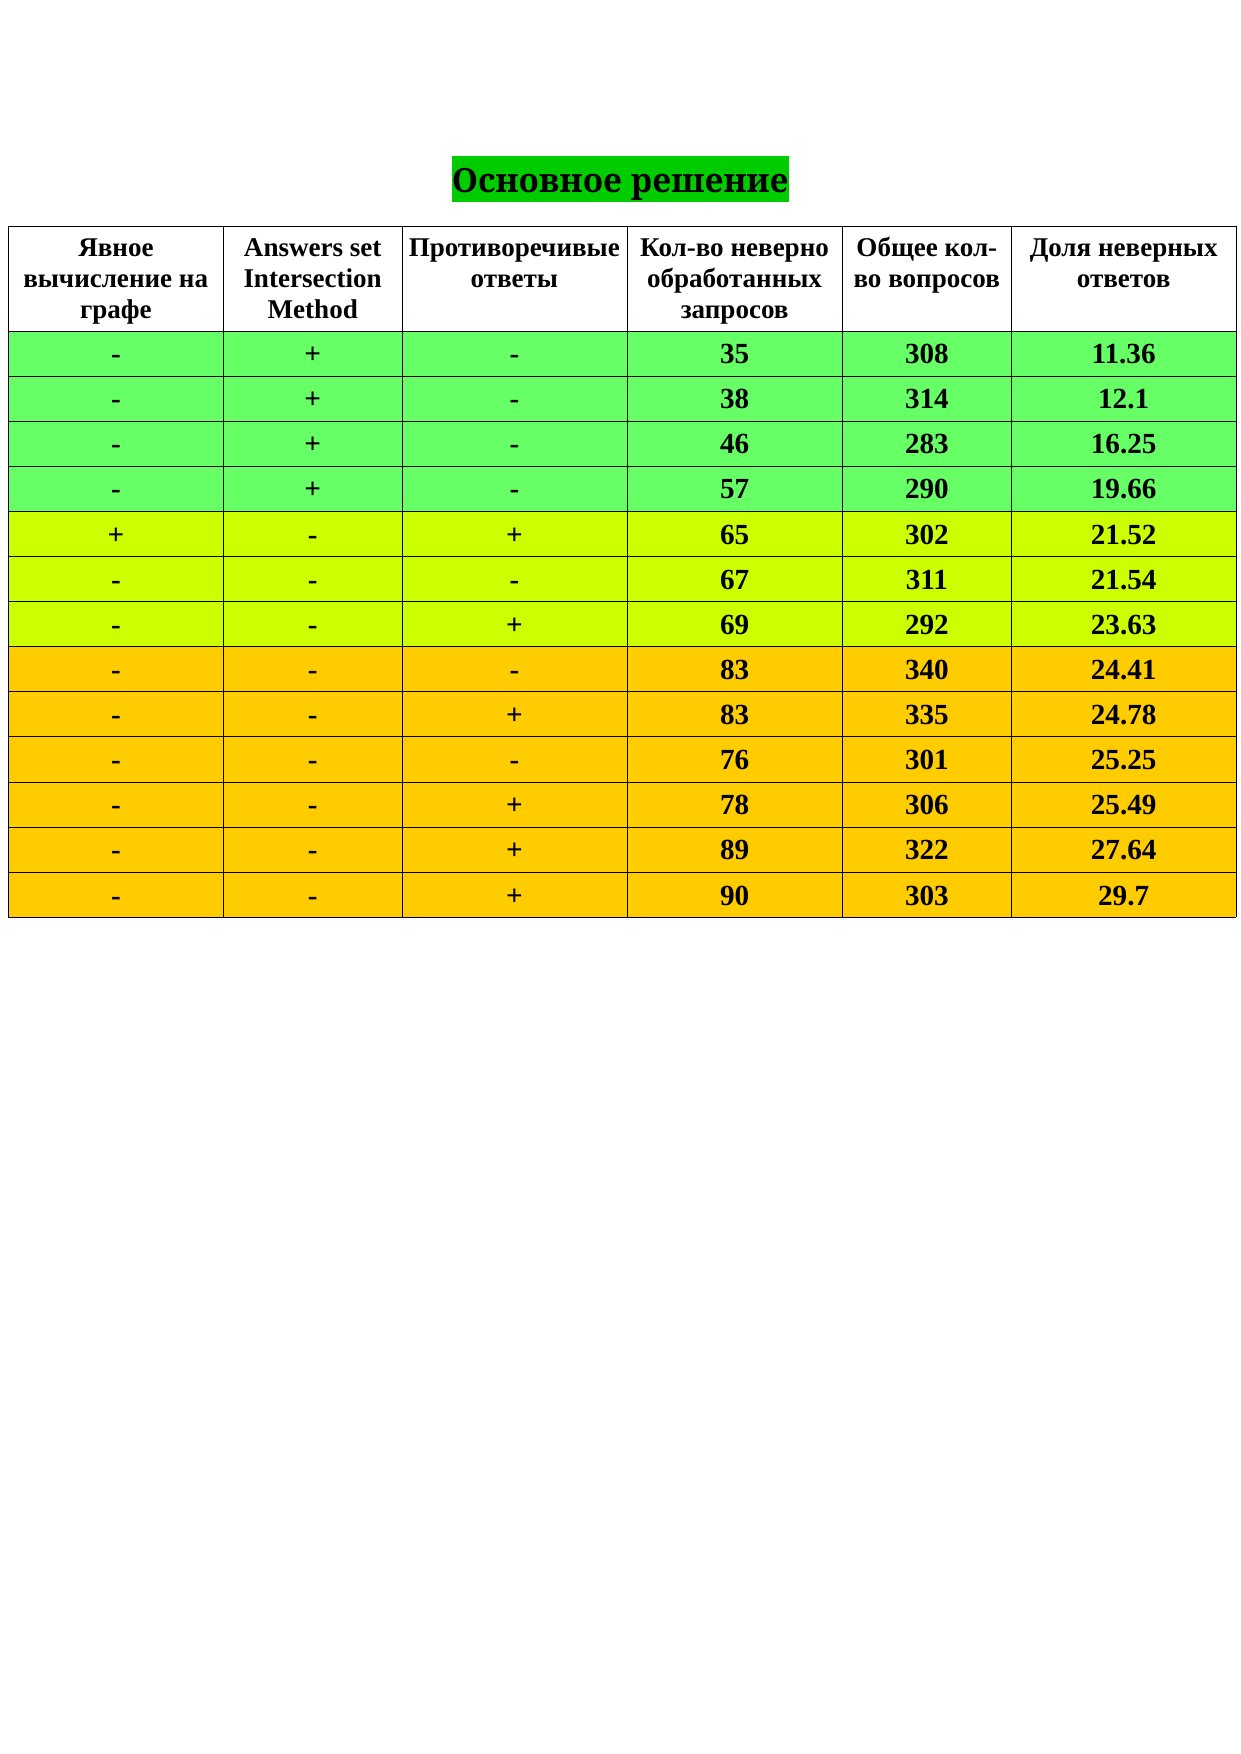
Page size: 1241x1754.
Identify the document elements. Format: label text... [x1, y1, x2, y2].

table_cell 78 [628, 783, 842, 827]
table_cell 11.36 [1012, 332, 1236, 376]
table_cell 25.49 [1012, 783, 1236, 827]
table_header Явное вычисление на графе [9, 227, 223, 331]
table_cell 290 [843, 467, 1011, 511]
table_cell - [9, 557, 223, 601]
table_header Answers set Intersection Method [224, 227, 402, 331]
table_cell 311 [843, 557, 1011, 601]
table_cell 303 [843, 873, 1011, 917]
table_header Противоречивые ответы [403, 227, 627, 331]
table_cell - [9, 377, 223, 421]
table_header Доля неверных ответов [1012, 227, 1236, 331]
table_cell - [403, 737, 627, 782]
table_cell 24.41 [1012, 647, 1236, 691]
table_cell + [403, 602, 627, 646]
table_cell 292 [843, 602, 1011, 646]
table_cell - [9, 692, 223, 736]
table_cell 314 [843, 377, 1011, 421]
table_cell - [224, 602, 402, 646]
table_cell 302 [843, 512, 1011, 556]
table_cell - [403, 557, 627, 601]
table_cell - [224, 557, 402, 601]
table_cell 23.63 [1012, 602, 1236, 646]
table_cell 67 [628, 557, 842, 601]
table_cell - [403, 467, 627, 511]
table_cell - [224, 828, 402, 872]
table_cell 35 [628, 332, 842, 376]
table_cell 308 [843, 332, 1011, 376]
table_cell - [403, 332, 627, 376]
table_cell + [403, 692, 627, 736]
table_cell - [9, 783, 223, 827]
table_cell - [224, 692, 402, 736]
table_cell + [403, 873, 627, 917]
table_cell 38 [628, 377, 842, 421]
table_cell - [9, 422, 223, 466]
table_cell + [224, 422, 402, 466]
table_cell - [403, 647, 627, 691]
table_cell + [9, 512, 223, 556]
table_cell + [224, 332, 402, 376]
table_cell 46 [628, 422, 842, 466]
table_cell 65 [628, 512, 842, 556]
table_cell 83 [628, 647, 842, 691]
table_cell 340 [843, 647, 1011, 691]
table_cell - [9, 332, 223, 376]
table_cell 335 [843, 692, 1011, 736]
table_cell - [9, 828, 223, 872]
table_cell - [403, 377, 627, 421]
table_cell 306 [843, 783, 1011, 827]
table_cell + [224, 467, 402, 511]
table_cell - [403, 422, 627, 466]
table_cell - [224, 647, 402, 691]
table_cell 76 [628, 737, 842, 782]
table_cell 24.78 [1012, 692, 1236, 736]
table_cell - [224, 737, 402, 782]
table_cell 283 [843, 422, 1011, 466]
table_cell 57 [628, 467, 842, 511]
table_cell - [9, 602, 223, 646]
table_cell 16.25 [1012, 422, 1236, 466]
table_cell + [403, 783, 627, 827]
text Основное решение [118, 156, 1122, 202]
table_cell 21.54 [1012, 557, 1236, 601]
table_header Общее кол-во вопросов [843, 227, 1011, 331]
table_cell 27.64 [1012, 828, 1236, 872]
table_cell 83 [628, 692, 842, 736]
table_cell - [224, 783, 402, 827]
table_cell + [403, 512, 627, 556]
table_cell 301 [843, 737, 1011, 782]
table_cell - [224, 512, 402, 556]
table_cell 12.1 [1012, 377, 1236, 421]
table_cell 29.7 [1012, 873, 1236, 917]
table_cell - [9, 647, 223, 691]
table_cell 90 [628, 873, 842, 917]
table_cell - [224, 873, 402, 917]
table_cell + [224, 377, 402, 421]
table_cell - [9, 737, 223, 782]
table_cell - [9, 467, 223, 511]
table_cell - [9, 873, 223, 917]
table_cell 19.66 [1012, 467, 1236, 511]
table_cell 322 [843, 828, 1011, 872]
table_cell + [403, 828, 627, 872]
table_header Кол-во неверно обработанных запросов [628, 227, 842, 331]
table_cell 69 [628, 602, 842, 646]
table_cell 21.52 [1012, 512, 1236, 556]
table_cell 25.25 [1012, 737, 1236, 782]
table_cell 89 [628, 828, 842, 872]
